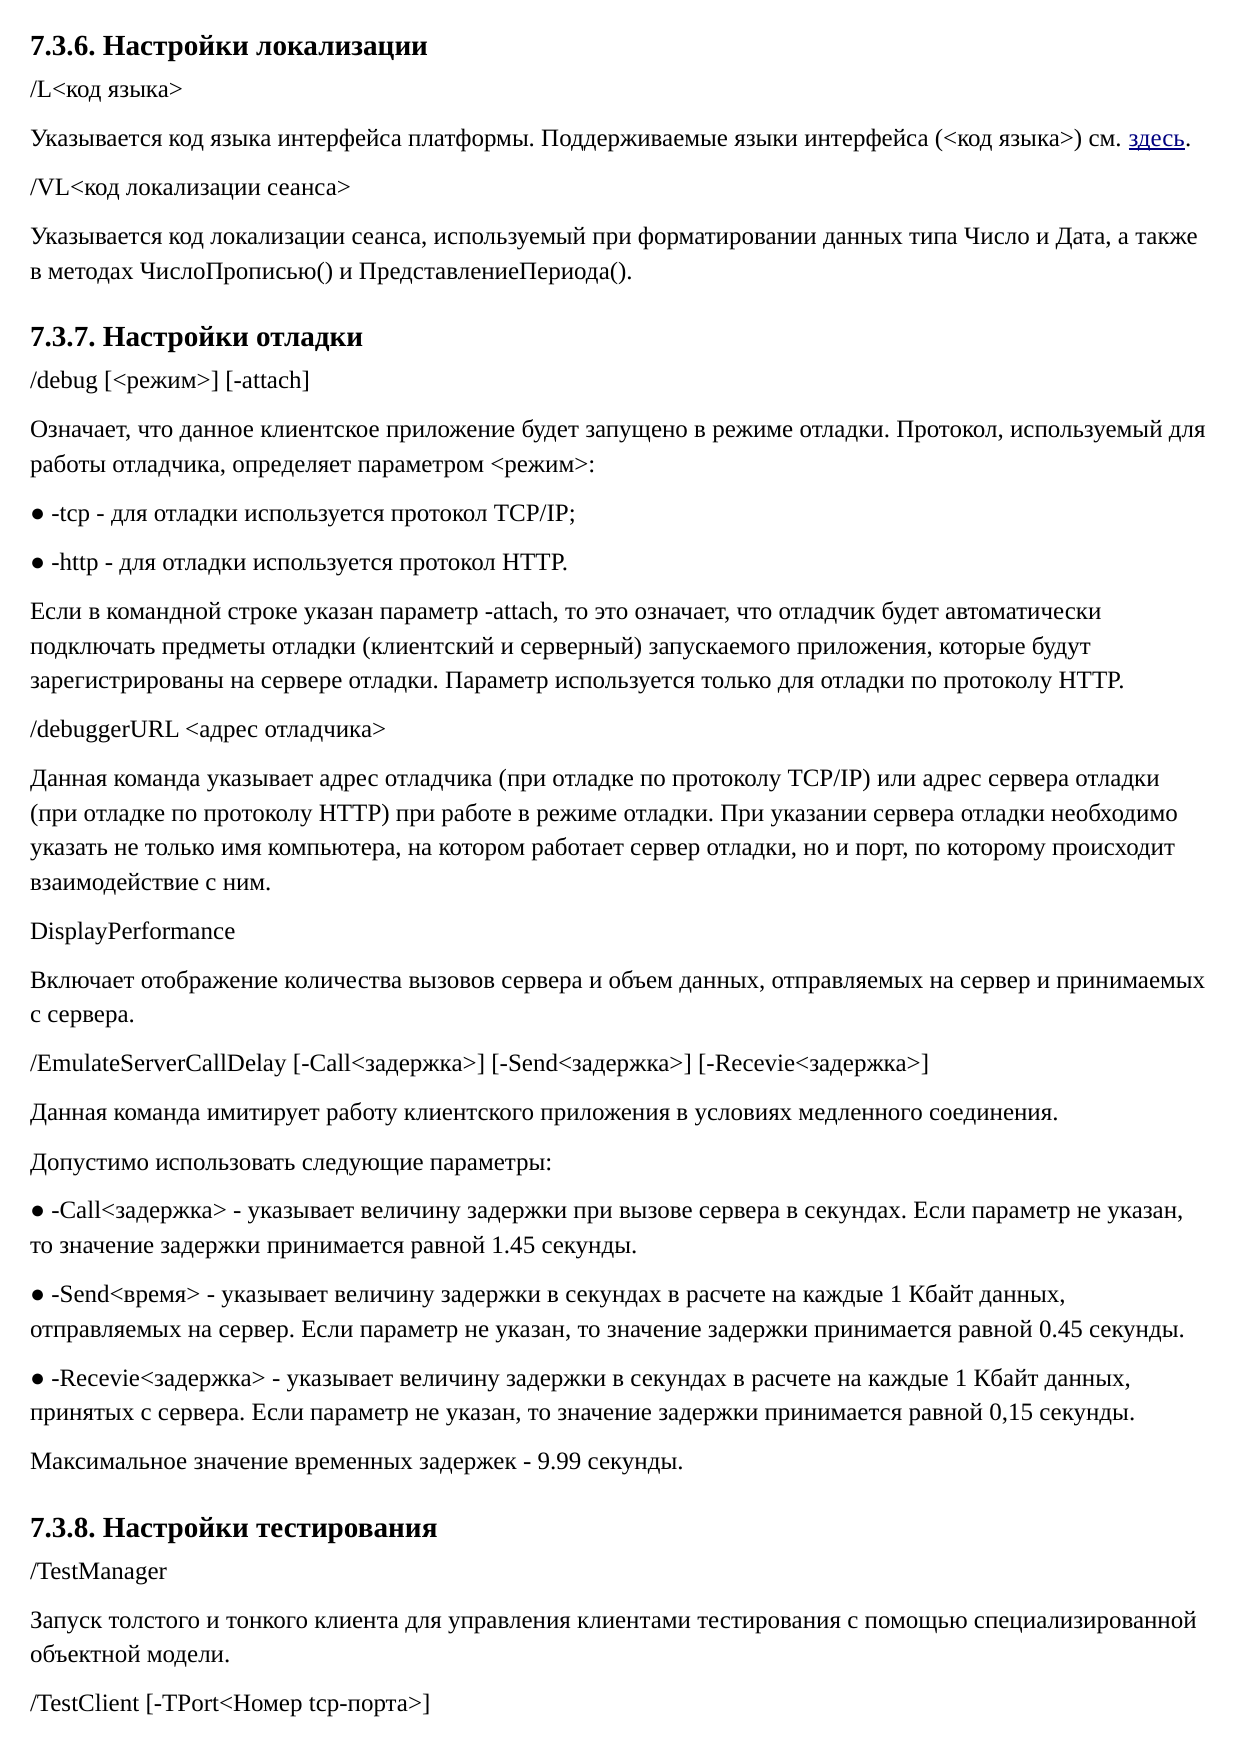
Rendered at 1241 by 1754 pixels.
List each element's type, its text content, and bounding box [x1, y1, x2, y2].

text /TestClient [-TPort<Номер tcp-порта>] [30, 1688, 1211, 1717]
text Включает отображение количества вызовов сервера и объем данных, отправляемых на сервер и принимаемых с сервера. [30, 965, 1211, 1028]
text Указывается код языка интерфейса платформы. Поддерживаемые языки интерфейса (<код языка>) см. здесь. [30, 123, 1211, 152]
text ● -Send<время> ‑ указывает величину задержки в секундах в расчете на каждые 1 Кбайт данных, отправляемых на сервер. Если параметр не указан, то значение задержки принимается равной 0.45 секунды. [30, 1279, 1211, 1342]
text /L<код языка> [30, 74, 1211, 103]
subtitle 7.3.8. Настройки тестирования [30, 1510, 1211, 1543]
text ● -http ‑ для отладки используется протокол HTTP. [30, 547, 1211, 576]
subtitle 7.3.6. Настройки локализации [30, 28, 1211, 62]
text DisplayPerformance [30, 916, 1211, 944]
text Запуск толстого и тонкого клиента для управления клиентами тестирования с помощью специализированной объектной модели. [30, 1605, 1211, 1668]
text Если в командной строке указан параметр -attach, то это означает, что отладчик будет автоматически подключать предметы отладки (клиентский и серверный) запускаемого приложения, которые будут зарегистрированы на сервере отладки. Параметр используется только для отладки по протоколу HTTP. [30, 596, 1211, 694]
text /debug [<режим>] [-attach] [30, 366, 1211, 394]
text Данная команда имитирует работу клиентского приложения в условиях медленного соединения. [30, 1097, 1211, 1126]
text /debuggerURL <адрес отладчика> [30, 714, 1211, 743]
text Указывается код локализации сеанса, используемый при форматировании данных типа Число и Дата, а также в методах ЧислоПрописью() и ПредставлениеПериода(). [30, 221, 1211, 284]
text Данная команда указывает адрес отладчика (при отладке по протоколу TCP/IP) или адрес сервера отладки (при отладке по протоколу HTTP) при работе в режиме отладки. При указании сервера отладки необходимо указать не только имя компьютера, на котором работает сервер отладки, но и порт, по которому происходит взаимодействие с ним. [30, 763, 1211, 896]
text ● -Recevie<задержка> ‑ указывает величину задержки в секундах в расчете на каждые 1 Кбайт данных, принятых с сервера. Если параметр не указан, то значение задержки принимается равной 0,15 секунды. [30, 1363, 1211, 1426]
text ● -Call<задержка> ‑ указывает величину задержки при вызове сервера в секундах. Если параметр не указан, то значение задержки принимается равной 1.45 секунды. [30, 1196, 1211, 1259]
subtitle 7.3.7. Настройки отладки [30, 319, 1211, 353]
text Означает, что данное клиентское приложение будет запущено в режиме отладки. Протокол, используемый для работы отладчика, определяет параметром <режим>: [30, 414, 1211, 478]
text /EmulateServerCallDelay [-Call<задержка>] [-Send<задержка>] [-Recevie<задержка>] [30, 1048, 1211, 1077]
text Допустимо использовать следующие параметры: [30, 1147, 1211, 1175]
text /VL<код локализации сеанса> [30, 172, 1211, 201]
text Максимальное значение временных задержек ‑ 9.99 секунды. [30, 1446, 1211, 1475]
text ● -tcp ‑ для отладки используется протокол TCP/IP; [30, 498, 1211, 527]
text /TestManager [30, 1556, 1211, 1585]
